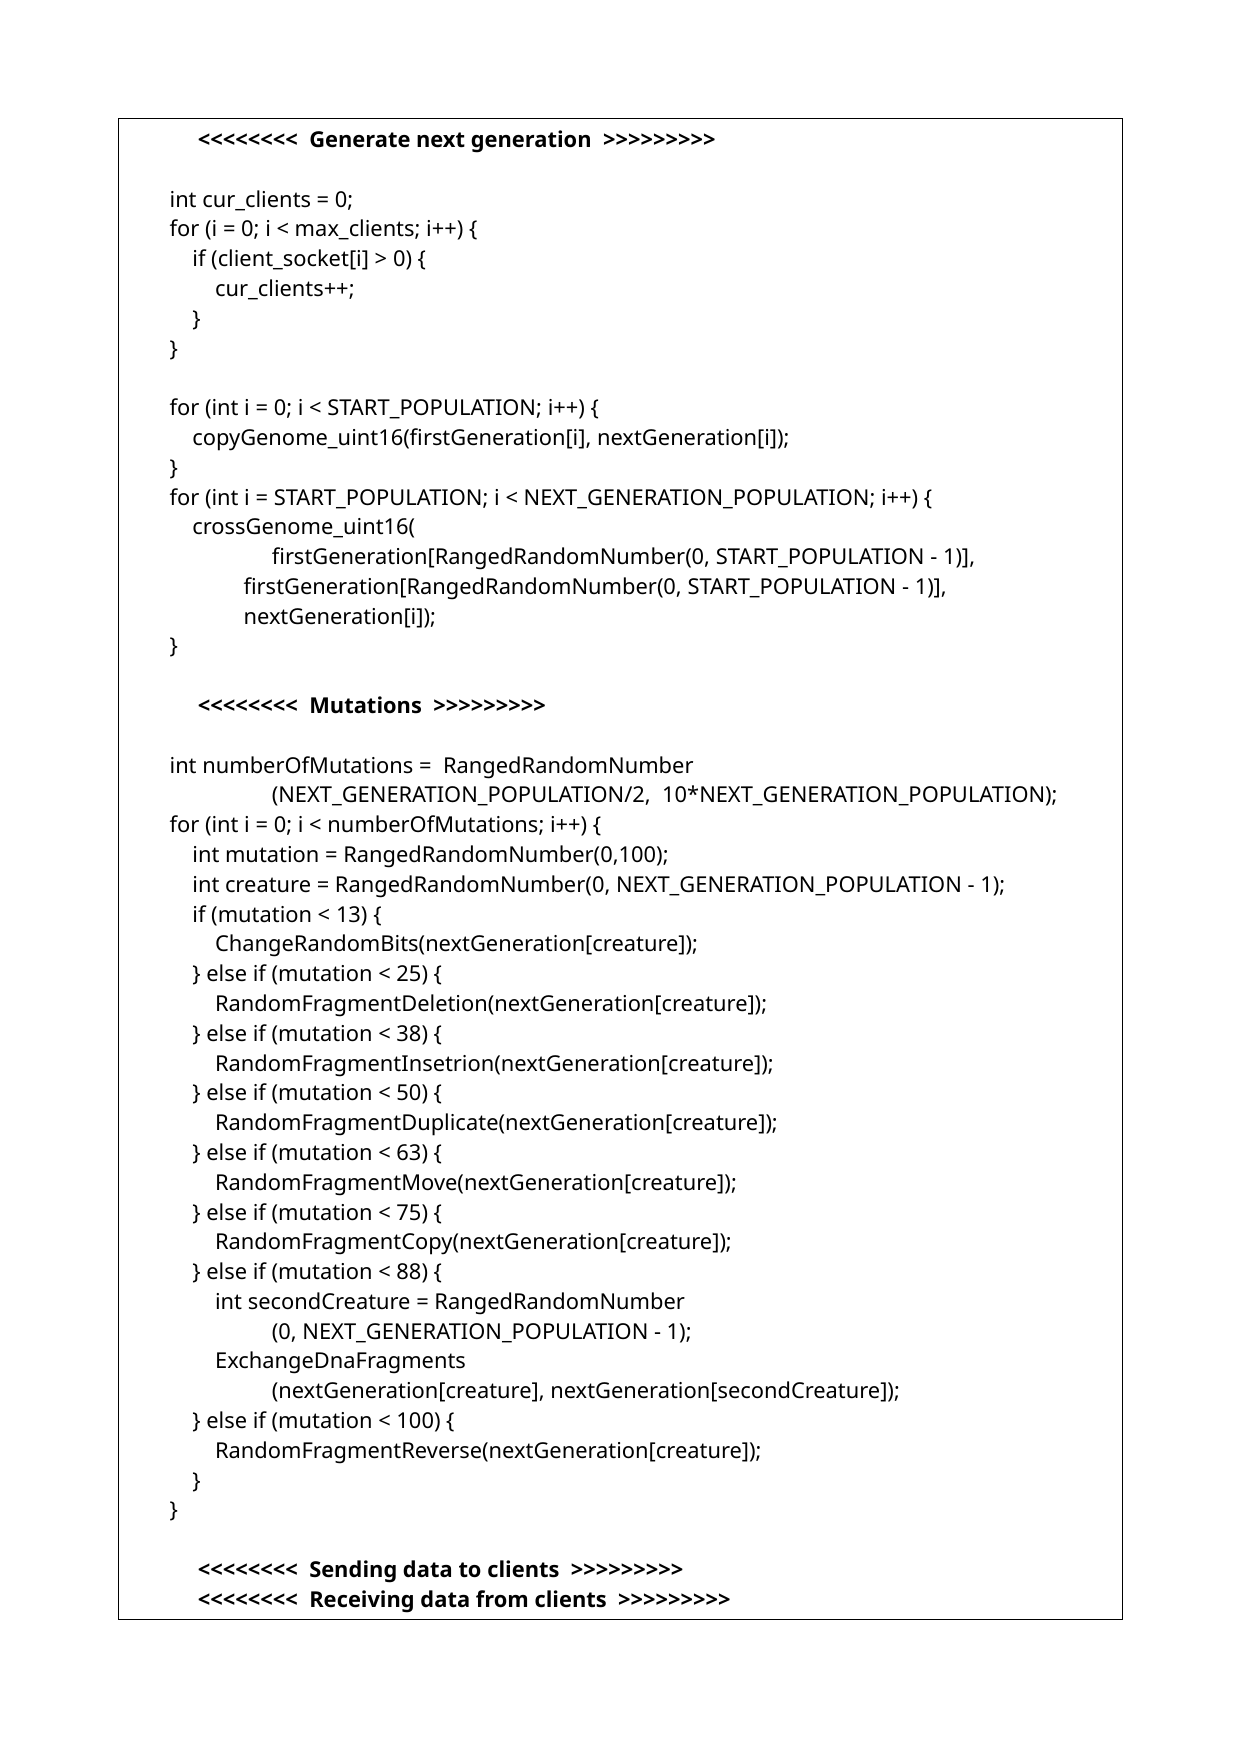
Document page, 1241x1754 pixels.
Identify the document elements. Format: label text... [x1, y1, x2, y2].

table_header <<<<<<<< Generate next generation >>>>>>>>> int cur_clients = 0; for (i = 0; i < max_clients; i++) { if (client_socket[i] > 0) { cur_clients++; } } for (int i = 0; i < START_POPULATION; i++) { copyGenome_uint16(firstGeneration[i], nextGeneration[i]); } for (int i = START_POPULATION; i < NEXT_GENERATION_POPULATION; i++) { crossGenome_uint16( firstGeneration[RangedRandomNumber(0, START_POPULATION - 1)], firstGeneration[RangedRandomNumber(0, START_POPULATION - 1)], nextGeneration[i]); } <<<<<<<< Mutations >>>>>>>>> int numberOfMutations = RangedRandomNumber (NEXT_GENERATION_POPULATION/2, 10*NEXT_GENERATION_POPULATION); for (int i = 0; i < numberOfMutations; i++) { int mutation = RangedRandomNumber(0,100); int creature = RangedRandomNumber(0, NEXT_GENERATION_POPULATION - 1); if (mutation < 13) { ChangeRandomBits(nextGeneration[creature]); } else if (mutation < 25) { RandomFragmentDeletion(nextGeneration[creature]); } else if (mutation < 38) { RandomFragmentInsetrion(nextGeneration[creature]); } else if (mutation < 50) { RandomFragmentDuplicate(nextGeneration[creature]); } else if (mutation < 63) { RandomFragmentMove(nextGeneration[creature]); } else if (mutation < 75) { RandomFragmentCopy(nextGeneration[creature]); } else if (mutation < 88) { int secondCreature = RangedRandomNumber (0, NEXT_GENERATION_POPULATION - 1); ExchangeDnaFragments (nextGeneration[creature], nextGeneration[secondCreature]); } else if (mutation < 100) { RandomFragmentReverse(nextGeneration[creature]); } } <<<<<<<< Sending data to clients >>>>>>>>> <<<<<<<< Receiving data from clients >>>>>>>>> [119, 119, 1122, 1619]
